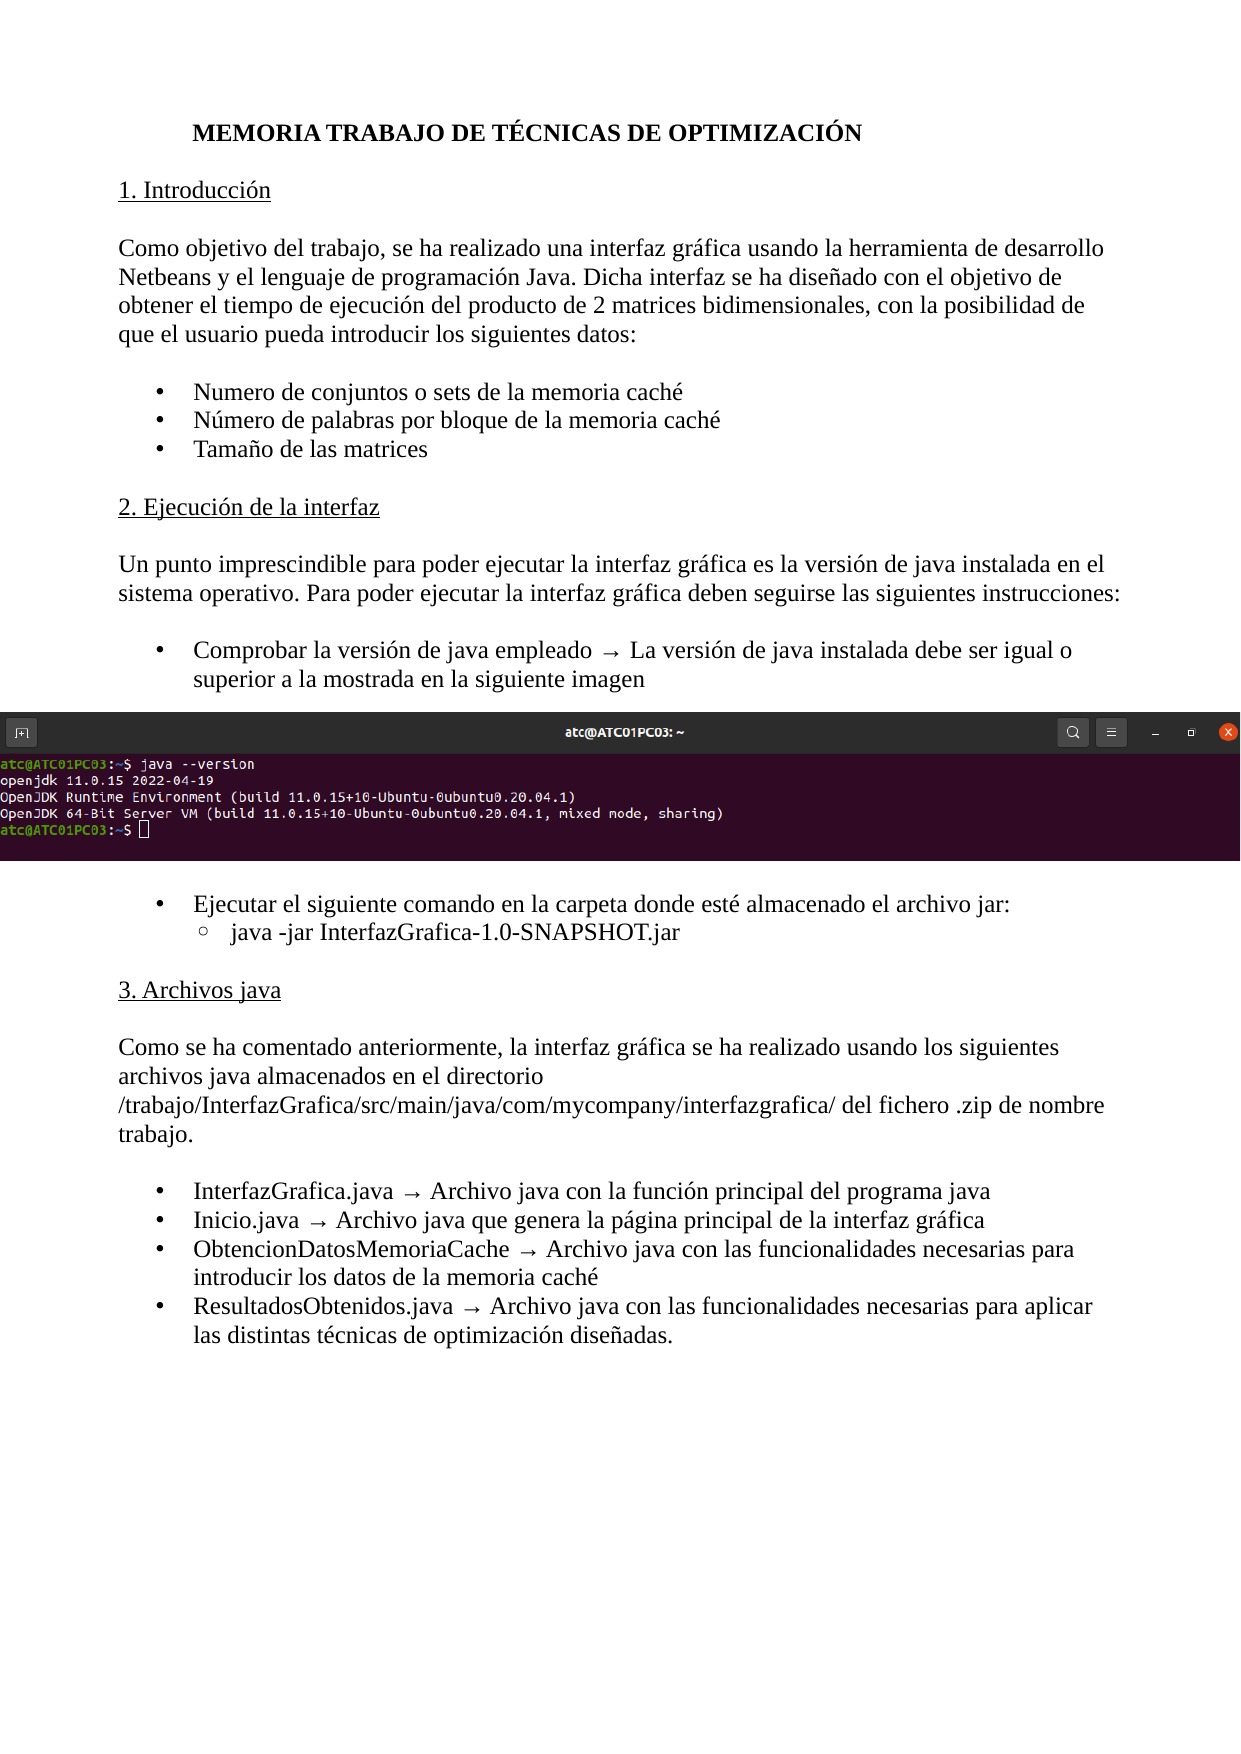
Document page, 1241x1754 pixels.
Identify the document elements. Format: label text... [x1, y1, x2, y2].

list Número de palabras por bloque de la memoria caché [156, 406, 1122, 434]
text Un punto imprescindible para poder ejecutar la interfaz gráfica es la versión de java instalada en el sistema operativo. Para poder ejecutar la interfaz gráfica deben seguirse las siguientes instrucciones: [118, 549, 1122, 607]
picture [0, 712, 1241, 731]
list ObtencionDatosMemoriaCache → Archivo java con las funcionalidades necesarias para introducir los datos de la memoria caché [156, 1234, 1122, 1291]
text MEMORIA TRABAJO DE TÉCNICAS DE OPTIMIZACIÓN [118, 118, 1122, 147]
text 3. Archivos java [118, 975, 1122, 1004]
text Como se ha comentado anteriormente, la interfaz gráfica se ha realizado usando los siguientes archivos java almacenados en el directorio /trabajo/InterfazGrafica/src/main/java/com/mycompany/interfazgrafica/ del fichero .zip de nombre trabajo. [118, 1032, 1122, 1147]
list InterfazGrafica.java → Archivo java con la función principal del programa java [156, 1176, 1122, 1205]
list Inicio.java → Archivo java que genera la página principal de la interfaz gráfica [156, 1205, 1122, 1234]
list java -jar InterfazGrafica-1.0-SNAPSHOT.jar [193, 917, 1122, 946]
list Ejecutar el siguiente comando en la carpeta donde esté almacenado el archivo jar: [156, 889, 1122, 917]
text 2. Ejecución de la interfaz [118, 492, 1122, 521]
list Comprobar la versión de java empleado → La versión de java instalada debe ser igual o superior a la mostrada en la siguiente imagen [156, 636, 1122, 693]
list Tamaño de las matrices [156, 434, 1122, 463]
list ResultadosObtenidos.java → Archivo java con las funcionalidades necesarias para aplicar las distintas técnicas de optimización diseñadas. [156, 1291, 1122, 1349]
list Numero de conjuntos o sets de la memoria caché [156, 377, 1122, 406]
text Como objetivo del trabajo, se ha realizado una interfaz gráfica usando la herramienta de desarrollo Netbeans y el lenguaje de programación Java. Dicha interfaz se ha diseñado con el objetivo de obtener el tiempo de ejecución del producto de 2 matrices bidimensionales, con la posibilidad de que el usuario pueda introducir los siguientes datos: [118, 233, 1122, 348]
text 1. Introducción [118, 176, 1122, 204]
